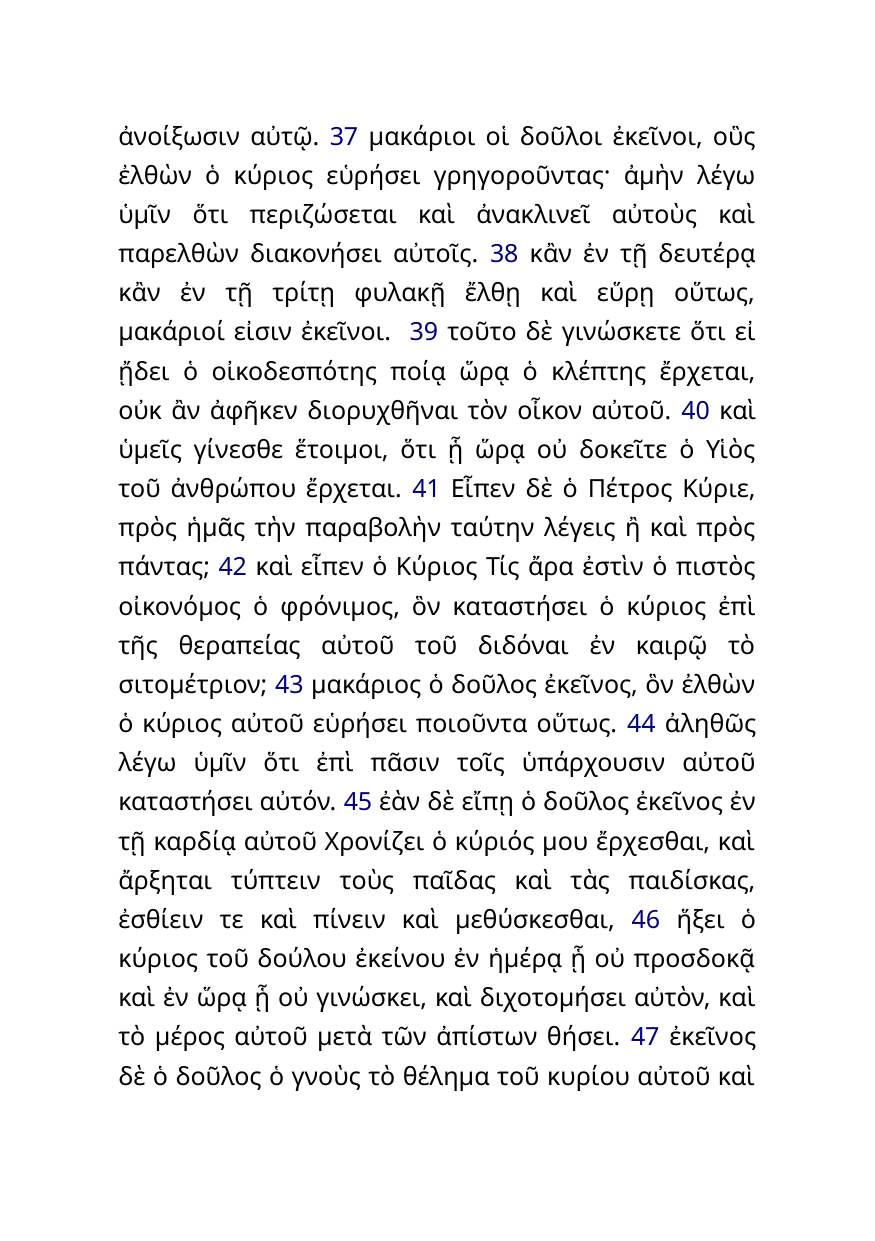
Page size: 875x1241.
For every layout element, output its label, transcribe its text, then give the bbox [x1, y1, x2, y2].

text ἀνοίξωσιν αὐτῷ. 37 μακάριοι οἱ δοῦλοι ἐκεῖνοι, οὓς ἐλθὼν ὁ κύριος εὑρήσει γρηγοροῦντας· ἀμὴν λέγω ὑμῖν ὅτι περιζώσεται καὶ ἀνακλινεῖ αὐτοὺς καὶ παρελθὼν διακονήσει αὐτοῖς. 38 κἂν ἐν τῇ δευτέρᾳ κἂν ἐν τῇ τρίτῃ φυλακῇ ἔλθῃ καὶ εὕρῃ οὕτως, μακάριοί εἰσιν ἐκεῖνοι. 39 τοῦτο δὲ γινώσκετε ὅτι εἰ ᾔδει ὁ οἰκοδεσπότης ποίᾳ ὥρᾳ ὁ κλέπτης ἔρχεται, οὐκ ἂν ἀφῆκεν διορυχθῆναι τὸν οἶκον αὐτοῦ. 40 καὶ ὑμεῖς γίνεσθε ἕτοιμοι, ὅτι ᾗ ὥρᾳ οὐ δοκεῖτε ὁ Υἱὸς τοῦ ἀνθρώπου ἔρχεται. 41 Εἶπεν δὲ ὁ Πέτρος Κύριε, πρὸς ἡμᾶς τὴν παραβολὴν ταύτην λέγεις ἢ καὶ πρὸς πάντας; 42 καὶ εἶπεν ὁ Κύριος Τίς ἄρα ἐστὶν ὁ πιστὸς οἰκονόμος ὁ φρόνιμος, ὃν καταστήσει ὁ κύριος ἐπὶ τῆς θεραπείας αὐτοῦ τοῦ διδόναι ἐν καιρῷ τὸ σιτομέτριον; 43 μακάριος ὁ δοῦλος ἐκεῖνος, ὃν ἐλθὼν ὁ κύριος αὐτοῦ εὑρήσει ποιοῦντα οὕτως. 44 ἀληθῶς λέγω ὑμῖν ὅτι ἐπὶ πᾶσιν τοῖς ὑπάρχουσιν αὐτοῦ καταστήσει αὐτόν. 45 ἐὰν δὲ εἴπῃ ὁ δοῦλος ἐκεῖνος ἐν τῇ καρδίᾳ αὐτοῦ Χρονίζει ὁ κύριός μου ἔρχεσθαι, καὶ ἄρξηται τύπτειν τοὺς παῖδας καὶ τὰς παιδίσκας, ἐσθίειν τε καὶ πίνειν καὶ μεθύσκεσθαι, 46 ἥξει ὁ κύριος τοῦ δούλου ἐκείνου ἐν ἡμέρᾳ ᾗ οὐ προσδοκᾷ καὶ ἐν ὥρᾳ ᾗ οὐ γινώσκει, καὶ διχοτομήσει αὐτὸν, καὶ τὸ μέρος αὐτοῦ μετὰ τῶν ἀπίστων θήσει. 47 ἐκεῖνος δὲ ὁ δοῦλος ὁ γνοὺς τὸ θέλημα τοῦ κυρίου αὐτοῦ καὶ [118, 118, 756, 1092]
